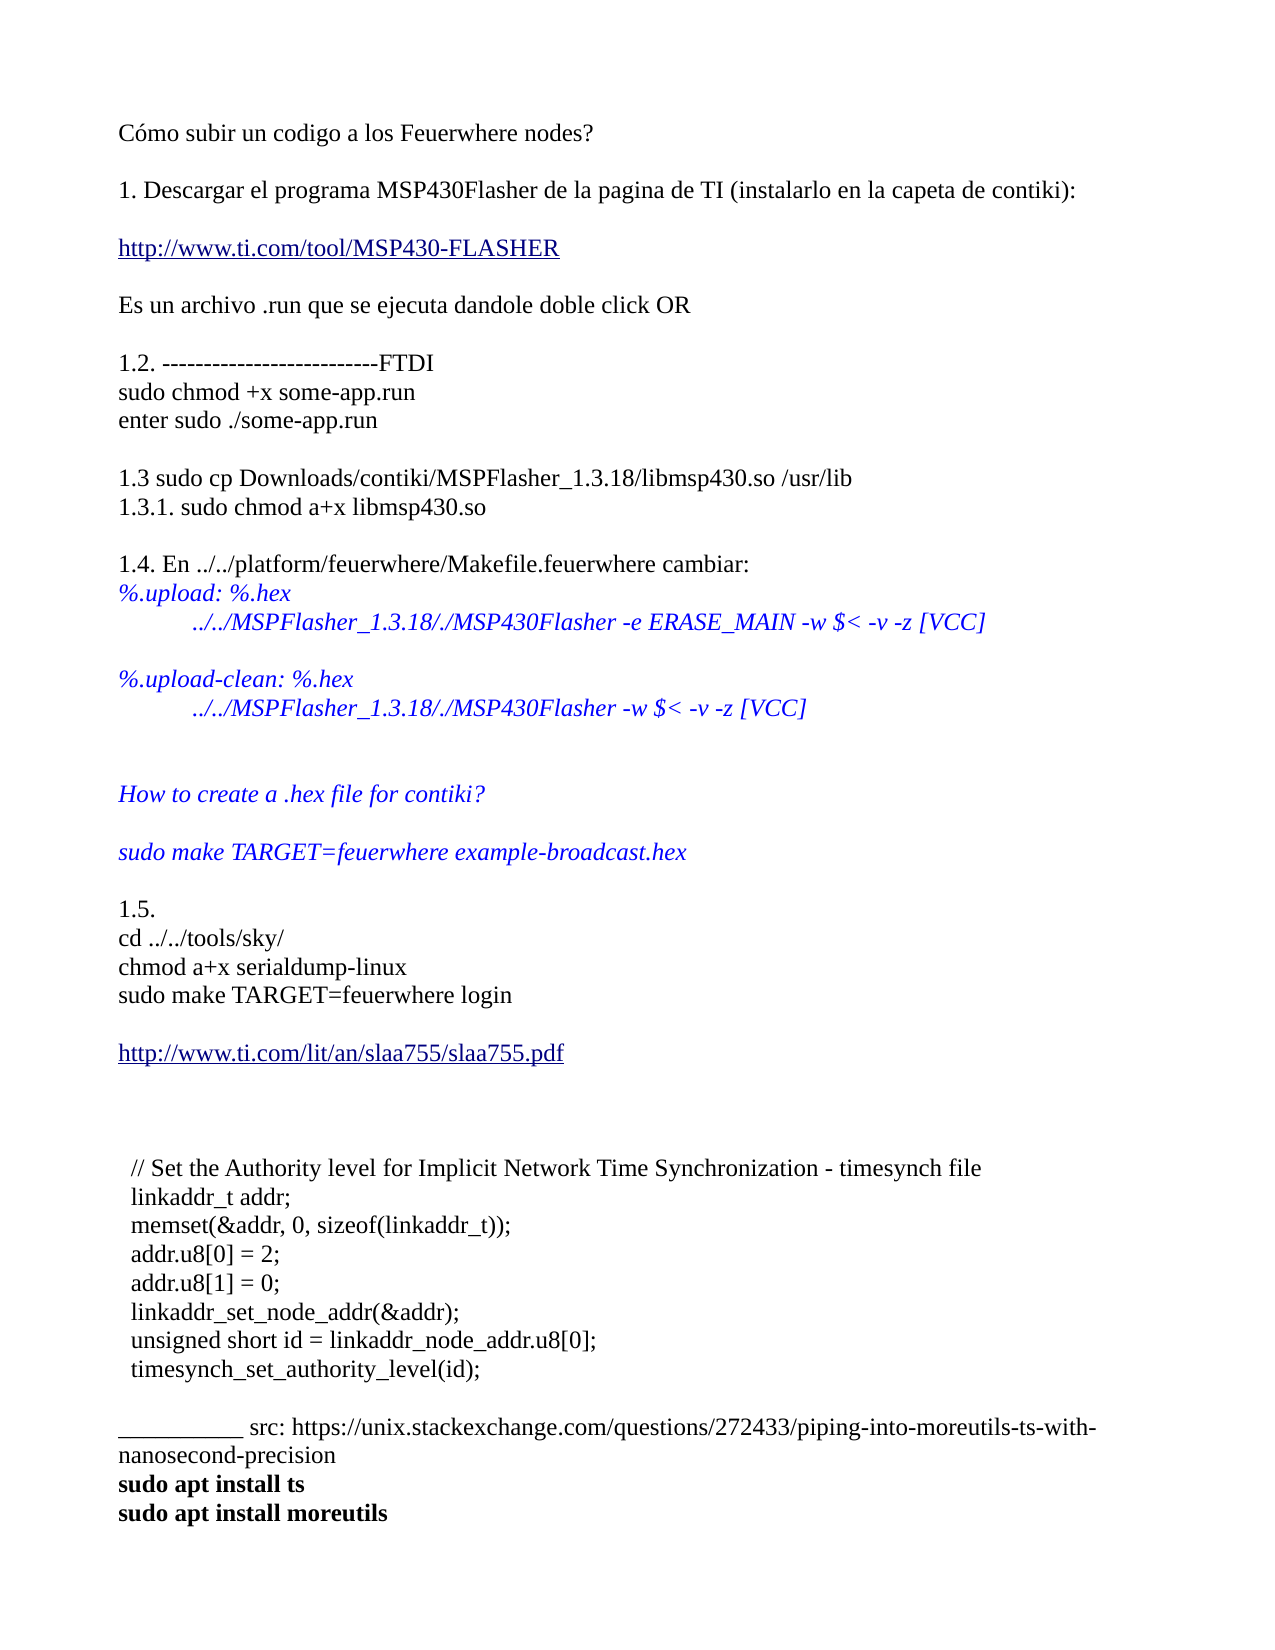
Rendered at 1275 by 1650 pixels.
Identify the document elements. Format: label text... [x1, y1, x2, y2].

text http://www.ti.com/tool/MSP430-FLASHER [118, 233, 1157, 262]
text sudo apt install moreutils [118, 1498, 1157, 1527]
text addr.u8[0] = 2; [118, 1239, 1157, 1268]
text %.upload-clean: %.hex [118, 664, 1157, 693]
text addr.u8[1] = 0; [118, 1268, 1157, 1297]
text enter sudo ./some-app.run [118, 406, 1157, 434]
text Cómo subir un codigo a los Feuerwhere nodes? [118, 118, 1157, 147]
text 1. Descargar el programa MSP430Flasher de la pagina de TI (instalarlo en la capeta de contiki): [118, 176, 1157, 204]
text sudo apt install ts [118, 1469, 1157, 1498]
text sudo chmod +x some-app.run [118, 377, 1157, 406]
text http://www.ti.com/lit/an/slaa755/slaa755.pdf [118, 1038, 1157, 1067]
text chmod a+x serialdump-linux [118, 952, 1157, 981]
text 1.4. En ../../platform/feuerwhere/Makefile.feuerwhere cambiar: [118, 549, 1157, 578]
text memset(&addr, 0, sizeof(linkaddr_t)); [118, 1211, 1157, 1239]
text linkaddr_t addr; [118, 1182, 1157, 1211]
text timesynch_set_authority_level(id); [118, 1354, 1157, 1383]
text // Set the Authority level for Implicit Network Time Synchronization - timesynch file [118, 1153, 1157, 1182]
text ../../MSPFlasher_1.3.18/./MSP430Flasher -w $< -v -z [VCC] [118, 693, 1157, 722]
text 1.2. --------------------------FTDI [118, 348, 1157, 377]
text sudo make TARGET=feuerwhere login [118, 981, 1157, 1009]
text sudo make TARGET=feuerwhere example-broadcast.hex [118, 837, 1157, 866]
text linkaddr_set_node_addr(&addr); [118, 1297, 1157, 1326]
text How to create a .hex file for contiki? [118, 779, 1157, 808]
text %.upload: %.hex [118, 578, 1157, 607]
text 1.3 sudo cp Downloads/contiki/MSPFlasher_1.3.18/libmsp430.so /usr/lib [118, 463, 1157, 492]
text 1.3.1. sudo chmod a+x libmsp430.so [118, 492, 1157, 521]
text unsigned short id = linkaddr_node_addr.u8[0]; [118, 1326, 1157, 1354]
text ../../MSPFlasher_1.3.18/./MSP430Flasher -e ERASE_MAIN -w $< -v -z [VCC] [118, 607, 1157, 636]
text __________ src: https://unix.stackexchange.com/questions/272433/piping-into-moreutils-ts-with-nanosecond-precision [118, 1412, 1157, 1469]
text 1.5. [118, 894, 1157, 923]
text cd ../../tools/sky/ [118, 923, 1157, 952]
text Es un archivo .run que se ejecuta dandole doble click OR [118, 291, 1157, 319]
